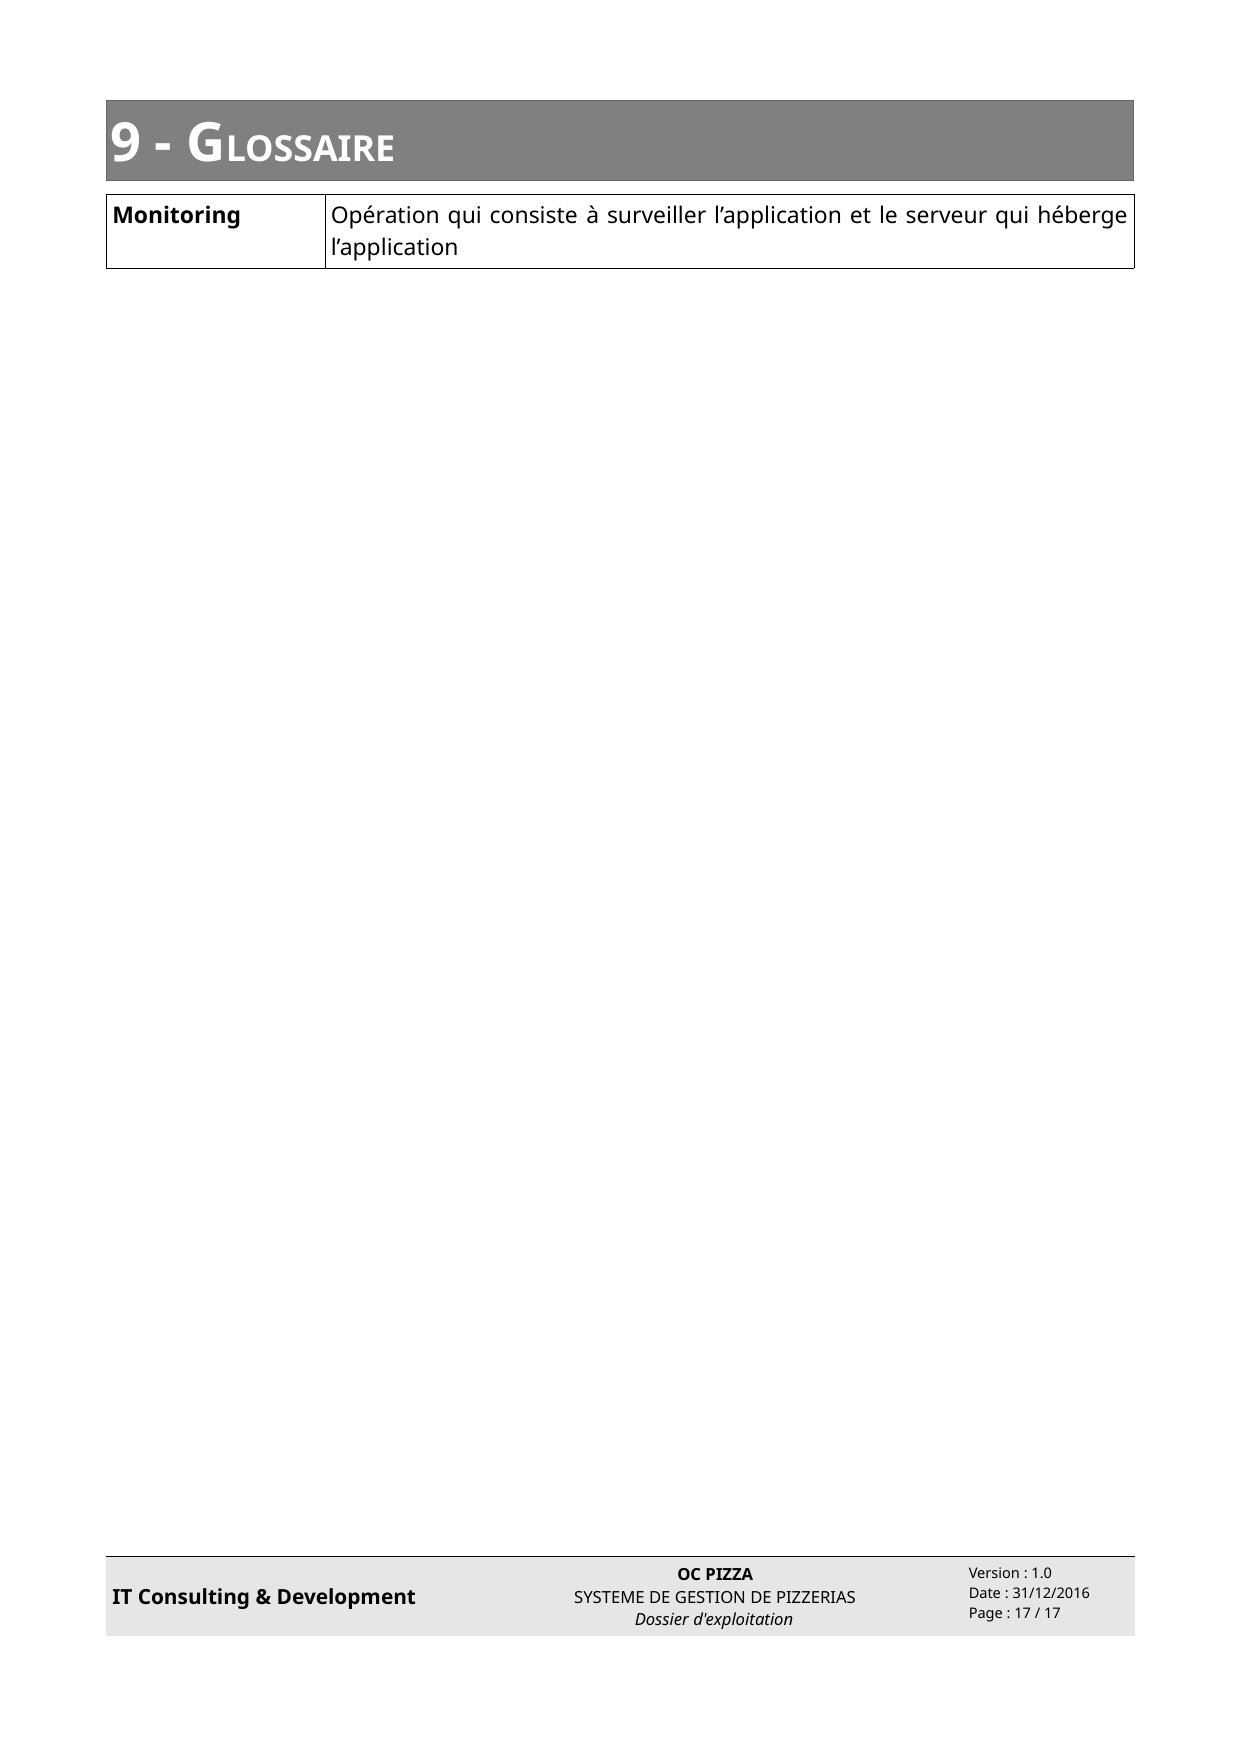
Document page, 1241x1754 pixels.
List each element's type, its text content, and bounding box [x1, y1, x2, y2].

table_header Monitoring [107, 195, 325, 267]
subtitle Glossaire [107, 101, 1133, 180]
table_header Opération qui consiste à surveiller l’application et le serveur qui héberge l’application [326, 195, 1134, 267]
